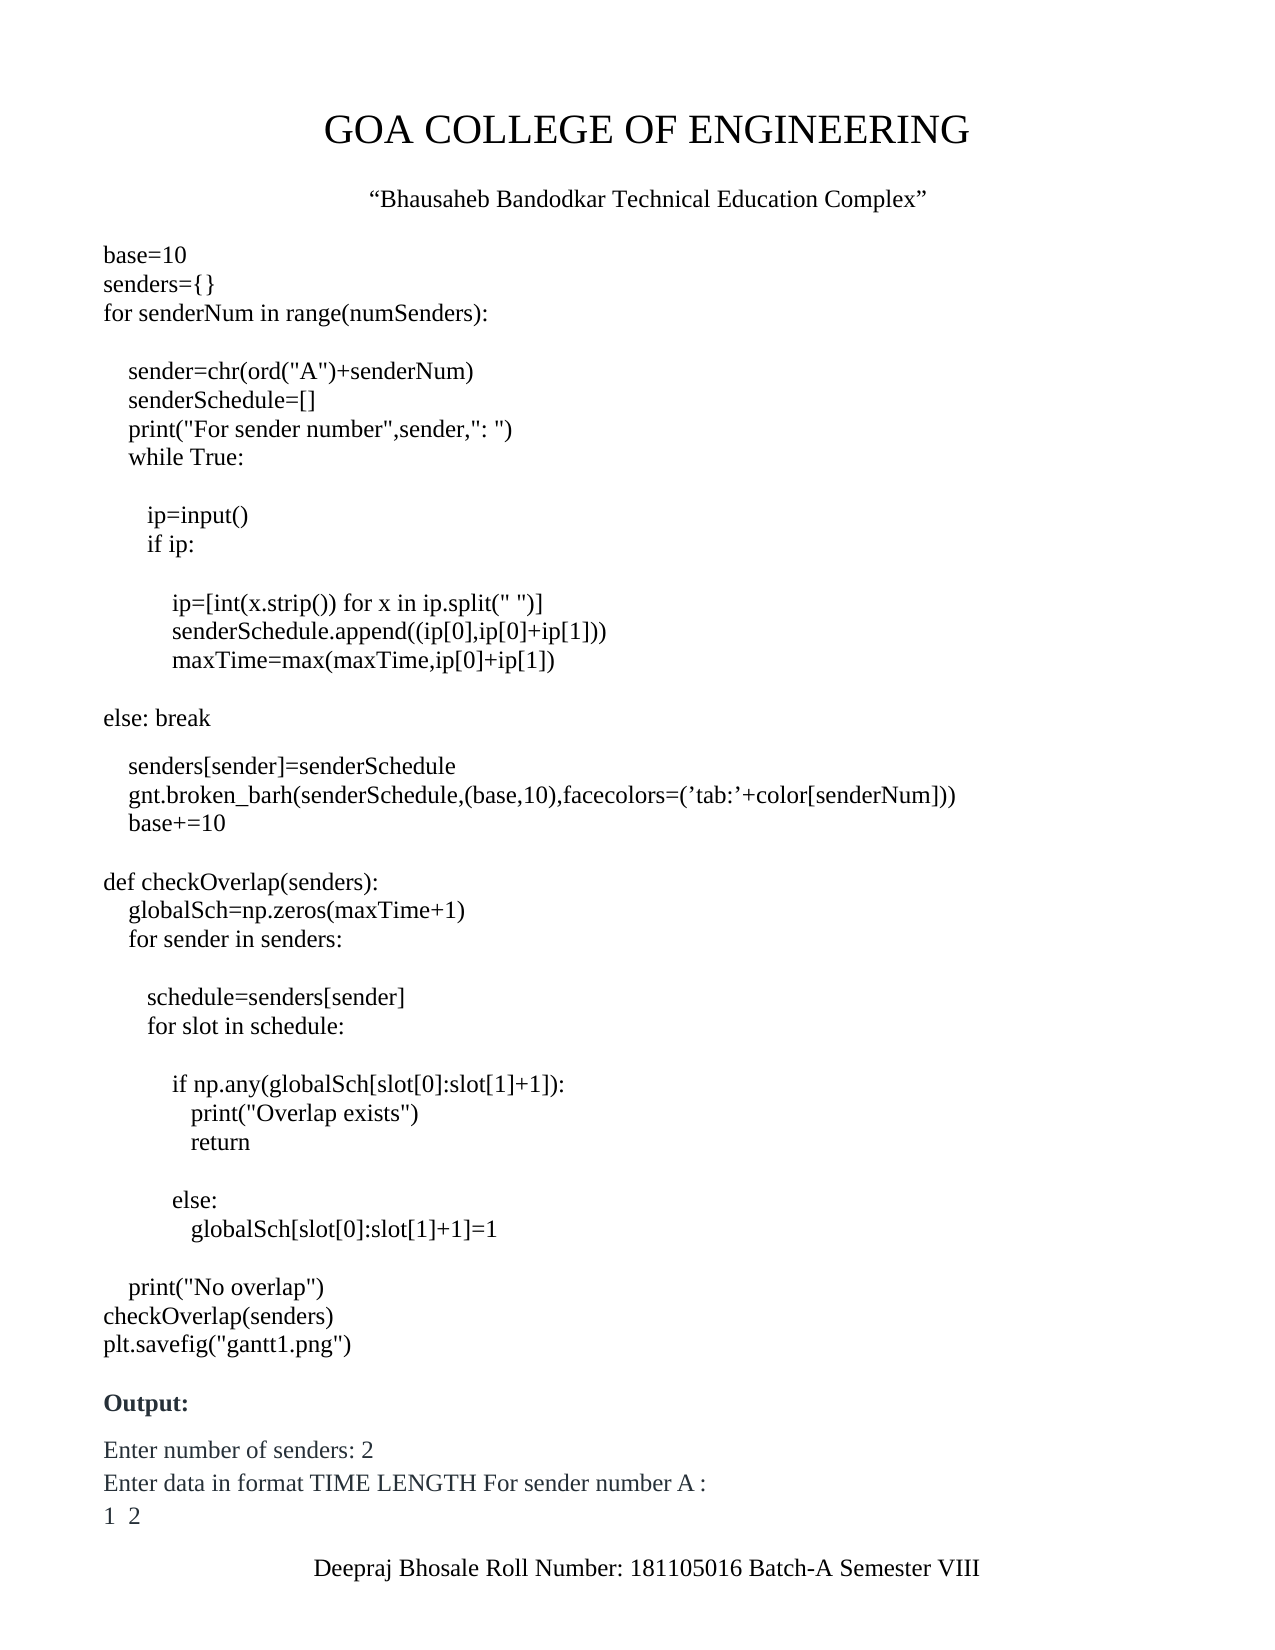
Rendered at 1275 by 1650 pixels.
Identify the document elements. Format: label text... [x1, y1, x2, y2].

text print("For sender number",sender,": ") [103, 414, 1191, 442]
text maxTime=max(maxTime,ip[0]+ip[1]) [103, 645, 1191, 674]
text globalSch=np.zeros(maxTime+1) [103, 895, 1191, 924]
text plt.savefig("gantt1.png") [103, 1329, 1191, 1358]
text globalSch[slot[0]:slot[1]+1]=1 [103, 1214, 1191, 1243]
text checkOverlap(senders) [103, 1301, 1191, 1329]
text gnt.broken_barh(senderSchedule,(base,10),facecolors=(’tab:’+color[senderNum])) [103, 780, 1191, 808]
text print("Overlap exists") [103, 1098, 1191, 1127]
text if np.any(globalSch[slot[0]:slot[1]+1]): [103, 1069, 1191, 1098]
text def checkOverlap(senders): [103, 867, 1191, 895]
text Output: [103, 1388, 1191, 1417]
text if ip: [103, 529, 1191, 558]
text return [103, 1127, 1191, 1156]
text while True: [103, 442, 1191, 471]
text for senderNum in range(numSenders): [103, 298, 1191, 327]
text senderSchedule=[] [103, 385, 1191, 414]
text schedule=senders[sender] [103, 982, 1191, 1011]
text base=10 [103, 240, 1191, 269]
text senderSchedule.append((ip[0],ip[0]+ip[1])) [103, 616, 1191, 645]
text for slot in schedule: [103, 1011, 1191, 1040]
text sender=chr(ord("A")+senderNum) [103, 356, 1191, 385]
text ip=input() [103, 501, 1191, 529]
text ip=[int(x.strip()) for x in ip.split(" ")] [103, 588, 1191, 616]
text senders[sender]=senderSchedule [103, 751, 1191, 780]
text senders={} [103, 269, 1191, 298]
text base+=10 [103, 808, 1191, 837]
text Enter number of senders: 2 Enter data in format TIME LENGTH For sender number A : 1 2 [103, 1435, 1191, 1530]
text else: break [103, 703, 1191, 732]
text print("No overlap") [103, 1272, 1191, 1301]
text else: [103, 1185, 1191, 1214]
text for sender in senders: [103, 924, 1191, 953]
